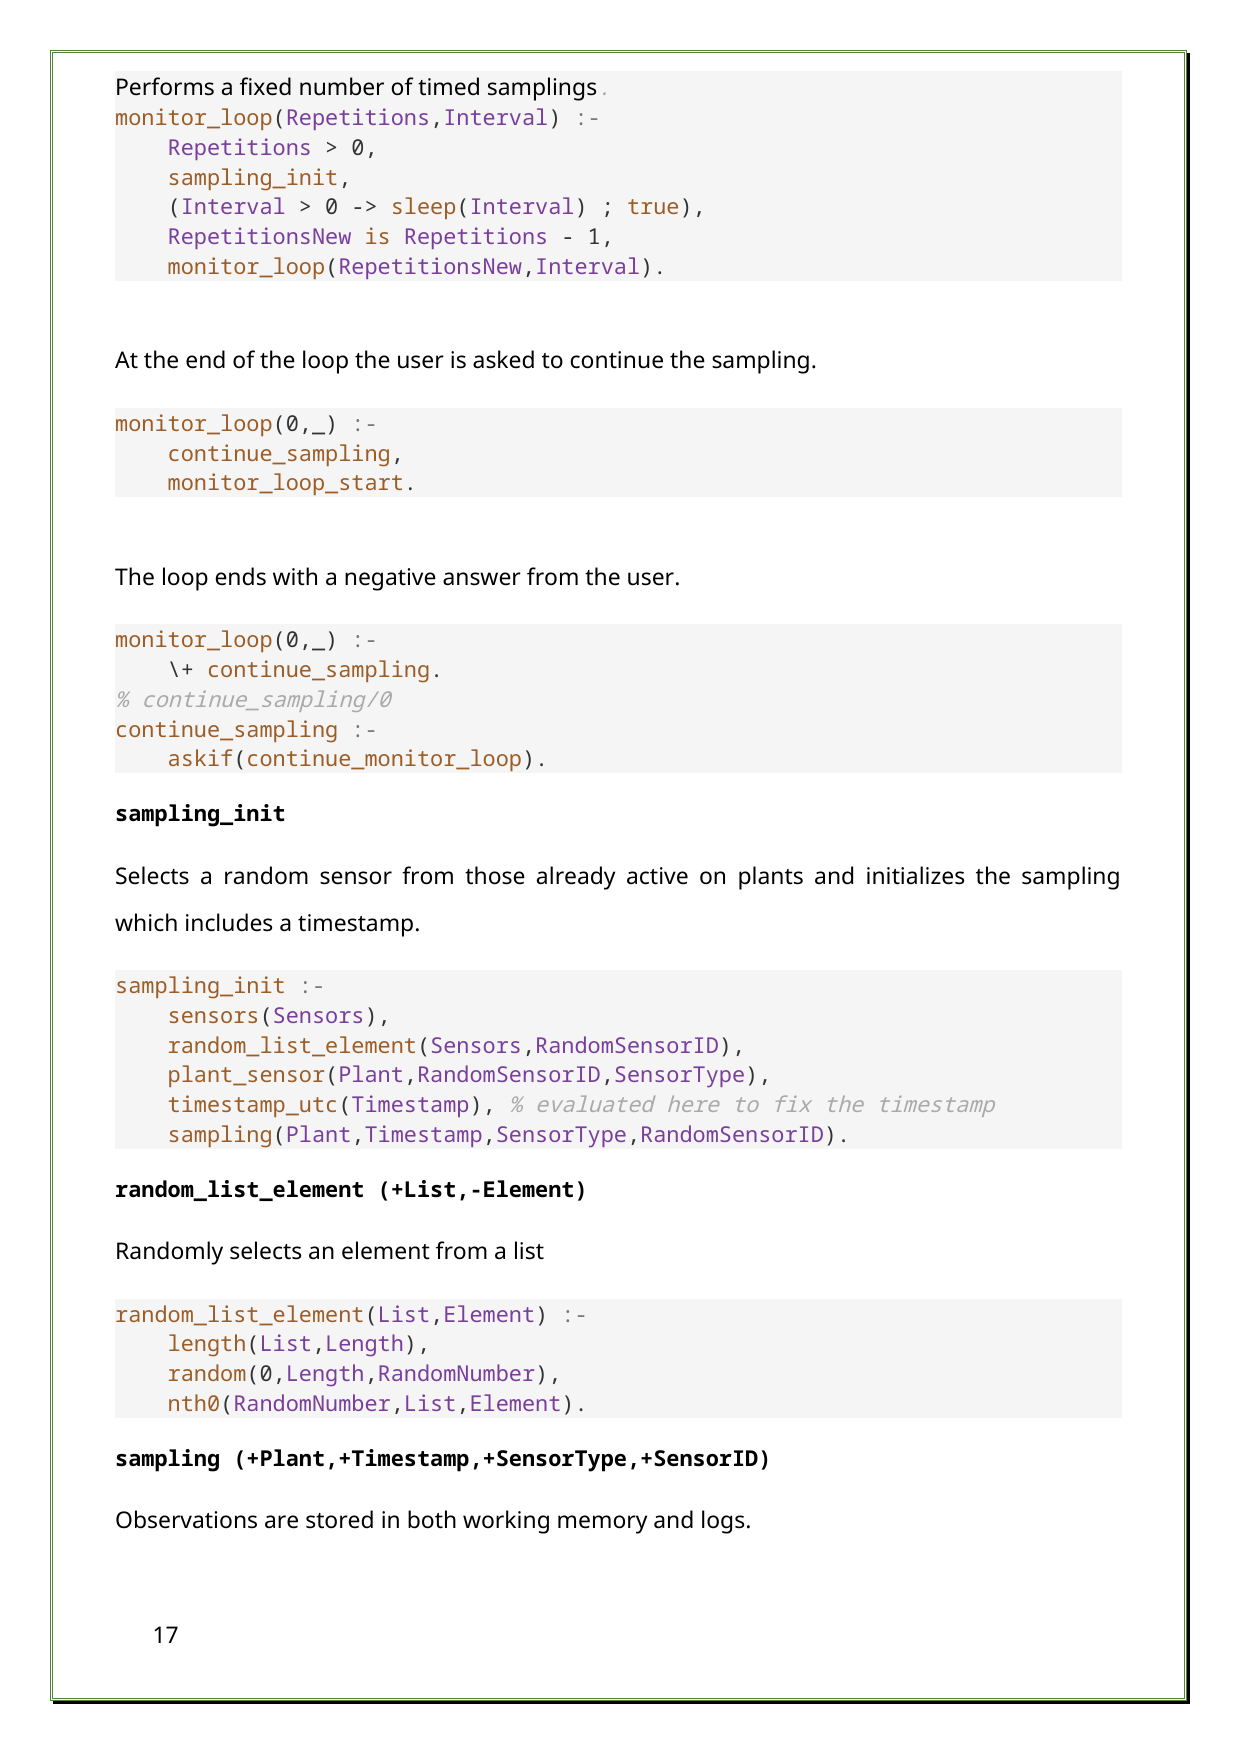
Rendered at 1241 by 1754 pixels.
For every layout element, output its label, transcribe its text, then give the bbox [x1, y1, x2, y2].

text Randomly selects an element from a list [115, 1235, 1122, 1266]
text sampling(Plant,Timestamp,SensorType,RandomSensorID). [115, 1119, 1122, 1149]
text monitor_loop(0,_) :- [115, 624, 1122, 654]
text % continue_sampling/0 [115, 684, 1122, 714]
text Observations are stored in both working memory and logs. [115, 1504, 1122, 1535]
text sensors(Sensors), [115, 1000, 1122, 1029]
text sampling_init, [115, 162, 1122, 191]
text random_list_element(Sensors,RandomSensorID), [115, 1029, 1122, 1059]
text continue_sampling :- [115, 714, 1122, 743]
text (Interval > 0 -> sleep(Interval) ; true), [115, 191, 1122, 221]
text Performs a fixed number of timed samplings. [115, 71, 1122, 102]
text random_list_element(List,Element) :- [115, 1299, 1122, 1328]
subtitle sampling (+Plant,+Timestamp,+SensorType,+SensorID) [115, 1443, 1122, 1473]
subtitle random_list_element (+List,-Element) [115, 1174, 1122, 1203]
text monitor_loop(Repetitions,Interval) :- [115, 102, 1122, 132]
subtitle sampling_init [115, 798, 1122, 828]
text continue_sampling, [115, 438, 1122, 467]
text monitor_loop(RepetitionsNew,Interval). [115, 251, 1122, 281]
text length(List,Length), [115, 1328, 1122, 1358]
text At the end of the loop the user is asked to continue the sampling. [115, 344, 1122, 376]
text sampling_init :- [115, 970, 1122, 1000]
text timestamp_utc(Timestamp), % evaluated here to fix the timestamp [115, 1089, 1122, 1119]
text The loop ends with a negative answer from the user. [115, 561, 1122, 592]
text random(0,Length,RandomNumber), [115, 1358, 1122, 1388]
text RepetitionsNew is Repetitions - 1, [115, 221, 1122, 251]
text nth0(RandomNumber,List,Element). [115, 1388, 1122, 1418]
text plant_sensor(Plant,RandomSensorID,SensorType), [115, 1059, 1122, 1089]
text monitor_loop(0,_) :- [115, 408, 1122, 438]
text Repetitions > 0, [115, 132, 1122, 162]
text \+ continue_sampling. [115, 654, 1122, 684]
text Selects a random sensor from those already active on plants and initializes the sampling which includes a timestamp. [115, 859, 1122, 938]
text monitor_loop_start. [115, 467, 1122, 497]
text askif(continue_monitor_loop). [115, 743, 1122, 773]
